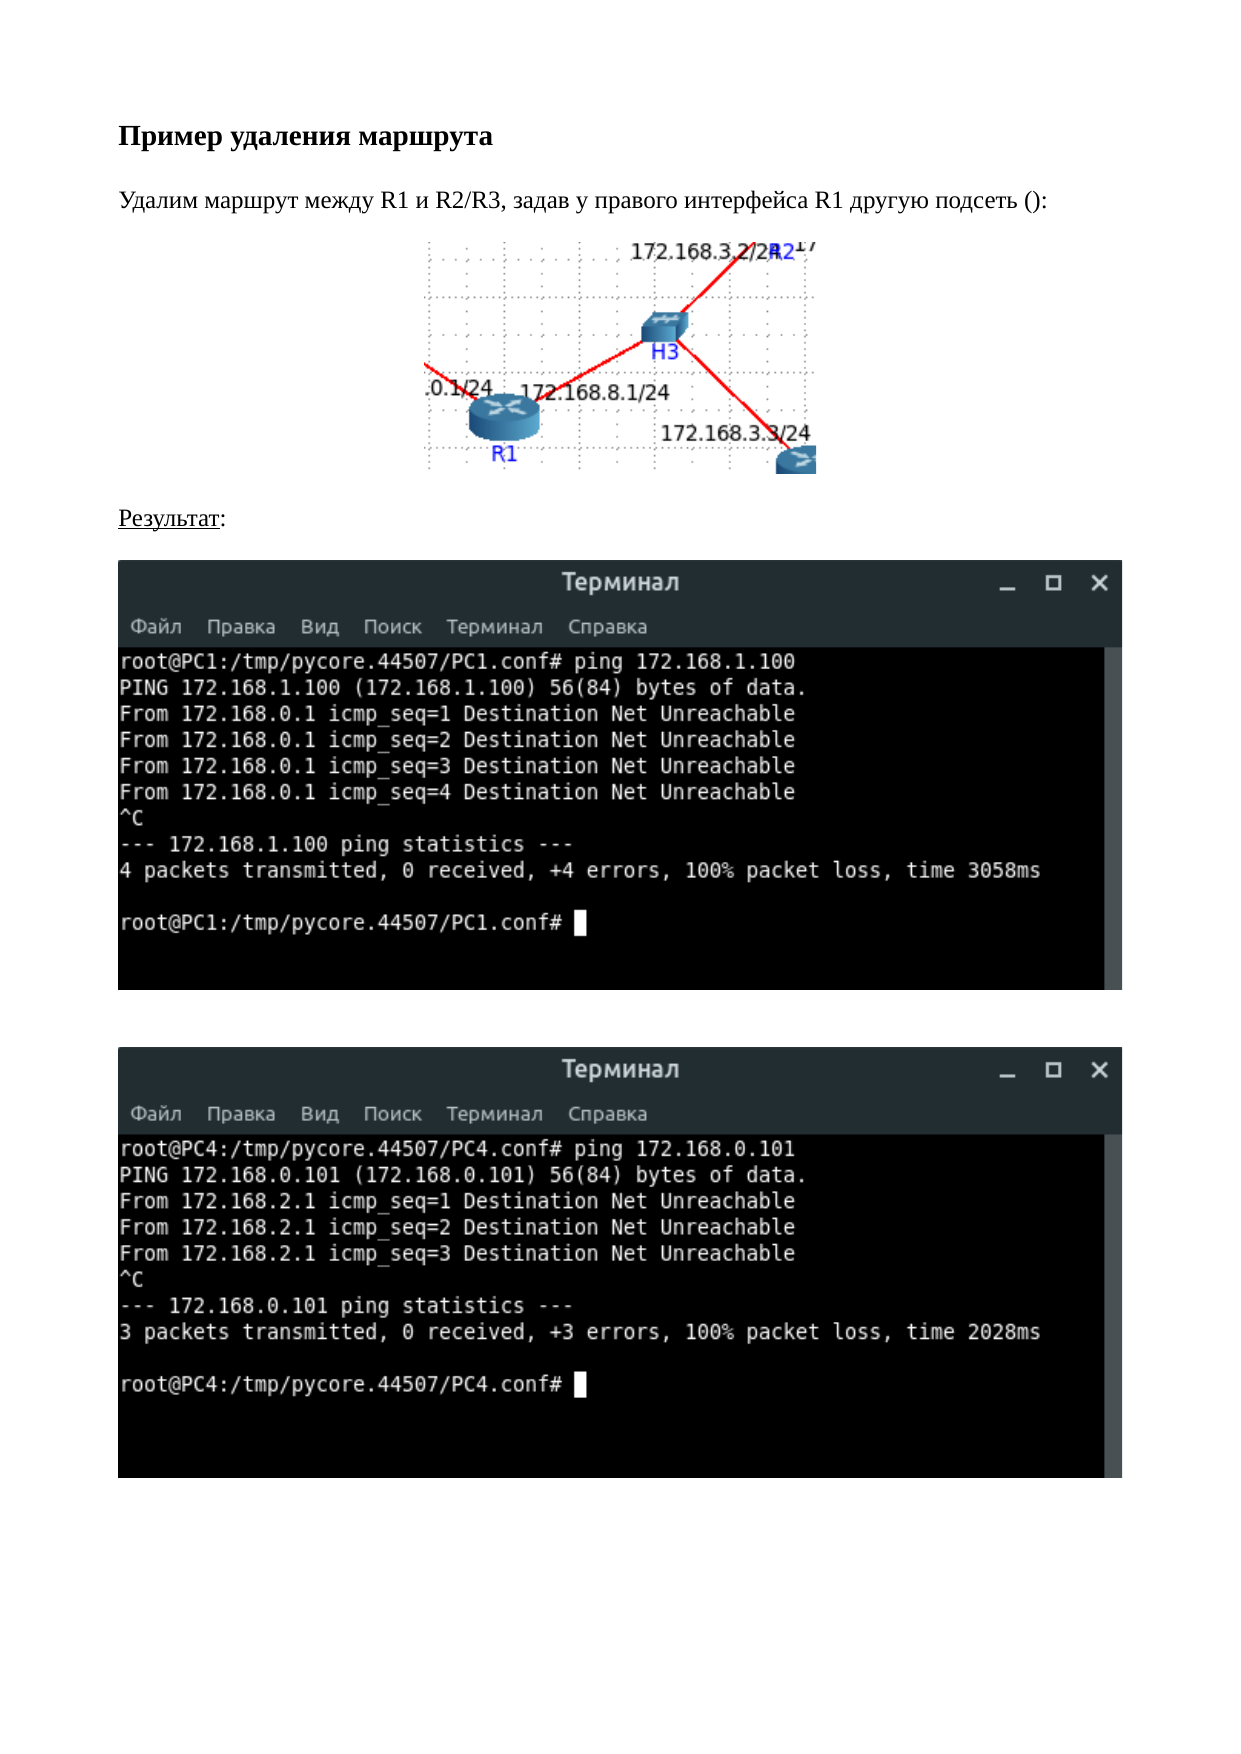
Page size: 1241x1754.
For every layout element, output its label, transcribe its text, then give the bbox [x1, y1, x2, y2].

text Результат: [118, 503, 1122, 531]
text Пример удаления маршрута [118, 118, 1122, 152]
picture [118, 560, 1123, 990]
picture [118, 1047, 1123, 1478]
text Удалим маршрут между R1 и R2/R3, задав у правого интерфейса R1 другую подсеть (): [118, 185, 1122, 214]
picture [424, 242, 817, 474]
